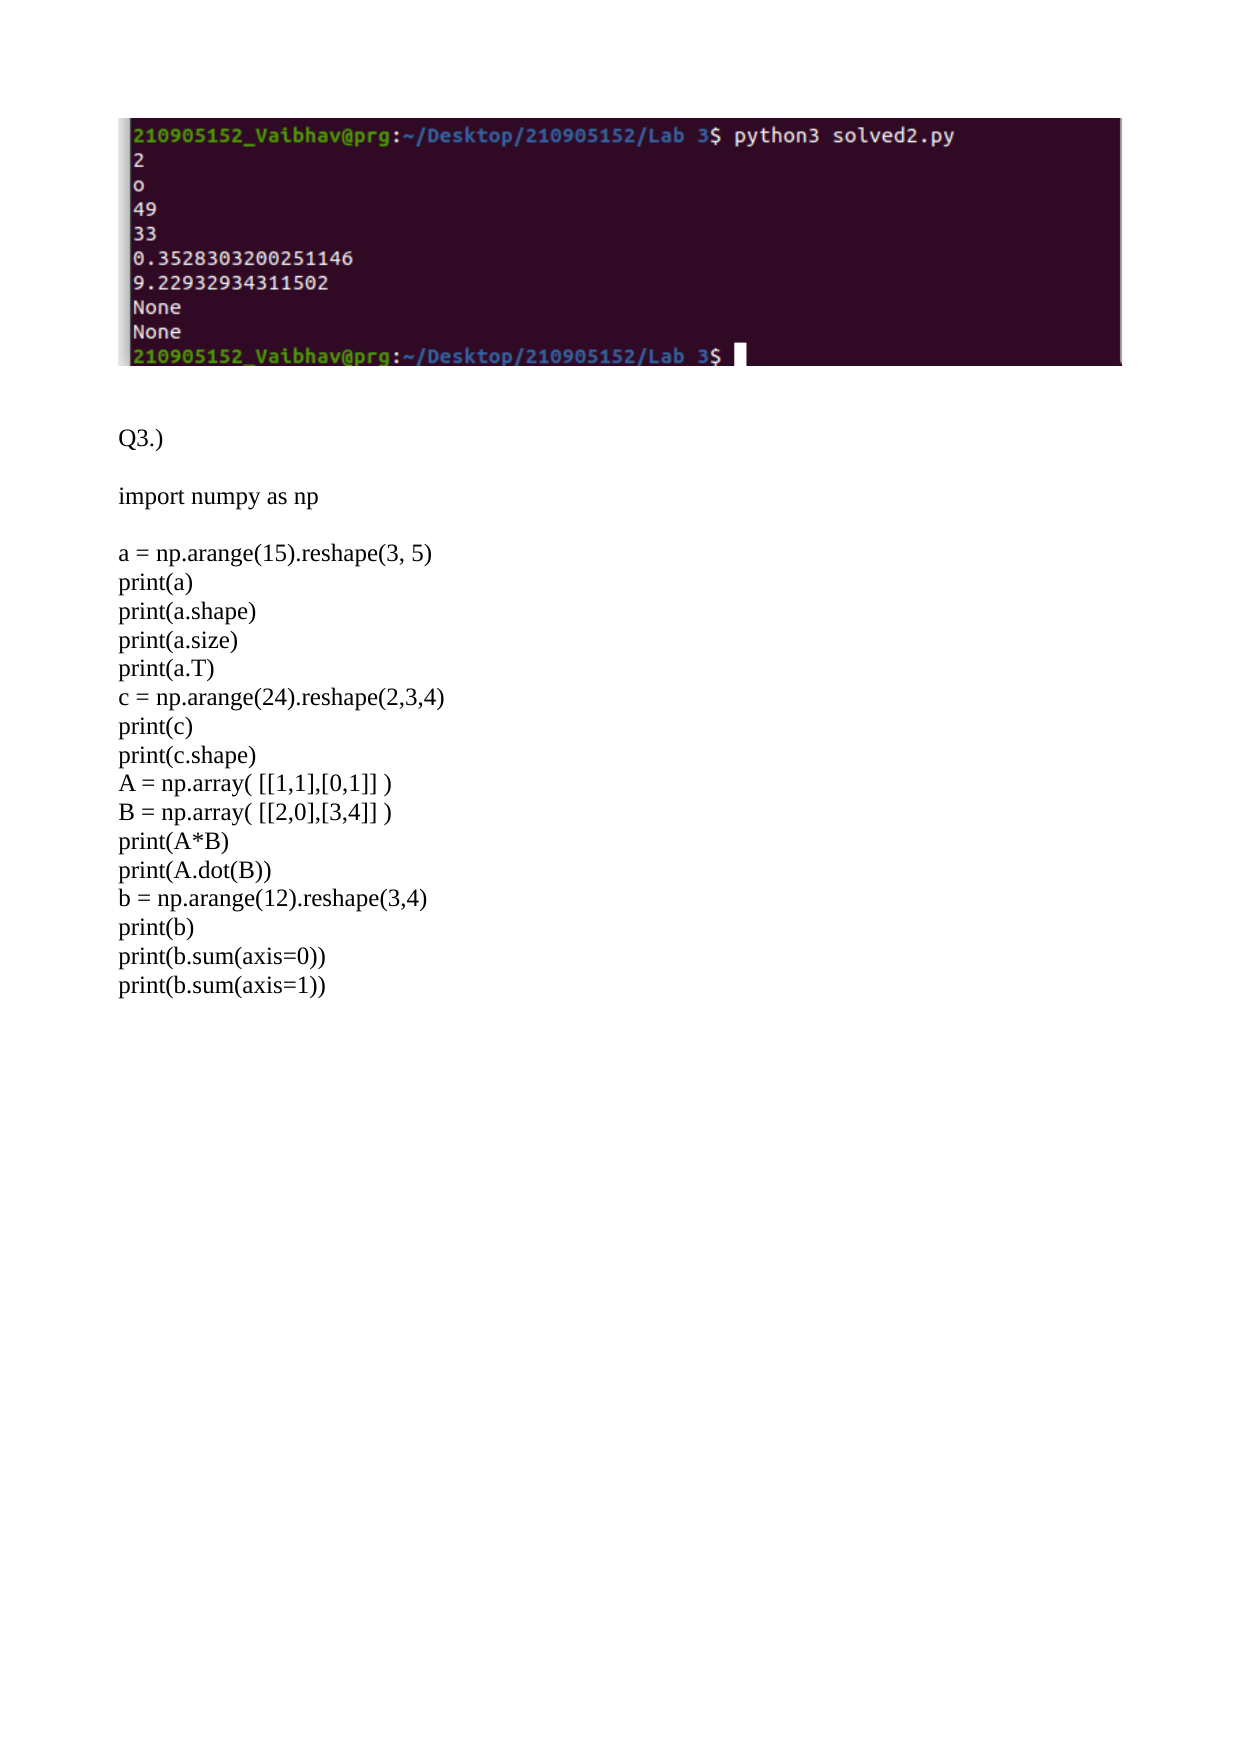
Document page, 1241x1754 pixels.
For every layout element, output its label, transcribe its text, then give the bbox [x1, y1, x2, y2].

text print(c) [118, 711, 1122, 740]
text print(a.shape) [118, 596, 1122, 625]
text import numpy as np [118, 481, 1122, 510]
text c = np.arange(24).reshape(2,3,4) [118, 682, 1122, 711]
text Q3.) [118, 366, 1122, 452]
text A = np.array( [[1,1],[0,1]] ) [118, 768, 1122, 797]
text print(b.sum(axis=1)) [118, 970, 1122, 998]
text print(a) [118, 567, 1122, 596]
text print(A*B) [118, 826, 1122, 855]
text a = np.arange(15).reshape(3, 5) [118, 538, 1122, 567]
picture [118, 118, 1123, 366]
text print(b.sum(axis=0)) [118, 941, 1122, 970]
text print(c.shape) [118, 740, 1122, 768]
text b = np.arange(12).reshape(3,4) [118, 883, 1122, 912]
text print(A.dot(B)) [118, 855, 1122, 883]
text print(a.size) [118, 625, 1122, 653]
text B = np.array( [[2,0],[3,4]] ) [118, 797, 1122, 826]
text print(a.T) [118, 653, 1122, 682]
text print(b) [118, 912, 1122, 941]
